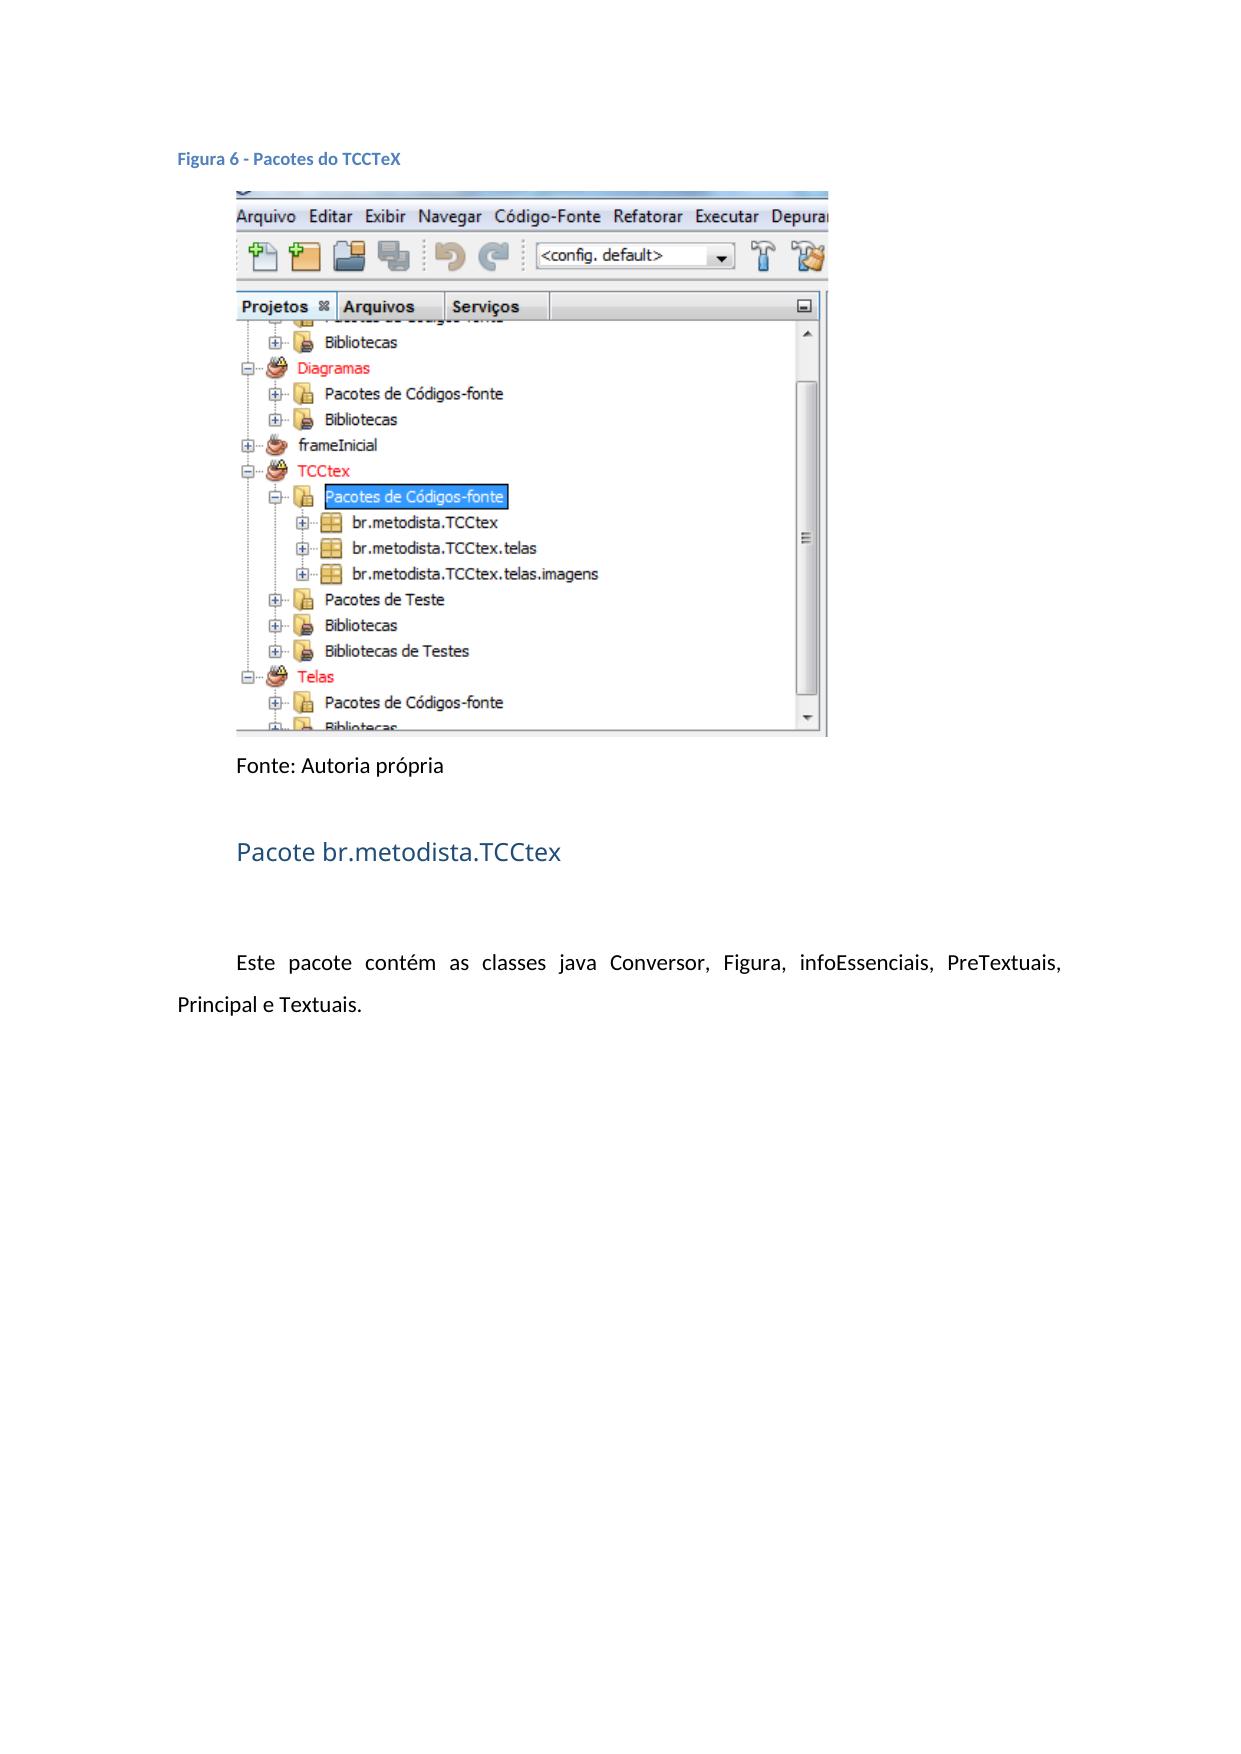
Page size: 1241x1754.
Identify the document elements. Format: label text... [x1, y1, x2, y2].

text Fonte: Autoria própria [177, 751, 1063, 779]
text Figura 6 - Pacotes do TCCTeX [177, 148, 1063, 171]
subtitle Pacote br.metodista.TCCtex [177, 835, 1063, 869]
text Este pacote contém as classes java Conversor, Figura, infoEssenciais, PreTextuais, Principal e Textuais. [177, 948, 1063, 1018]
